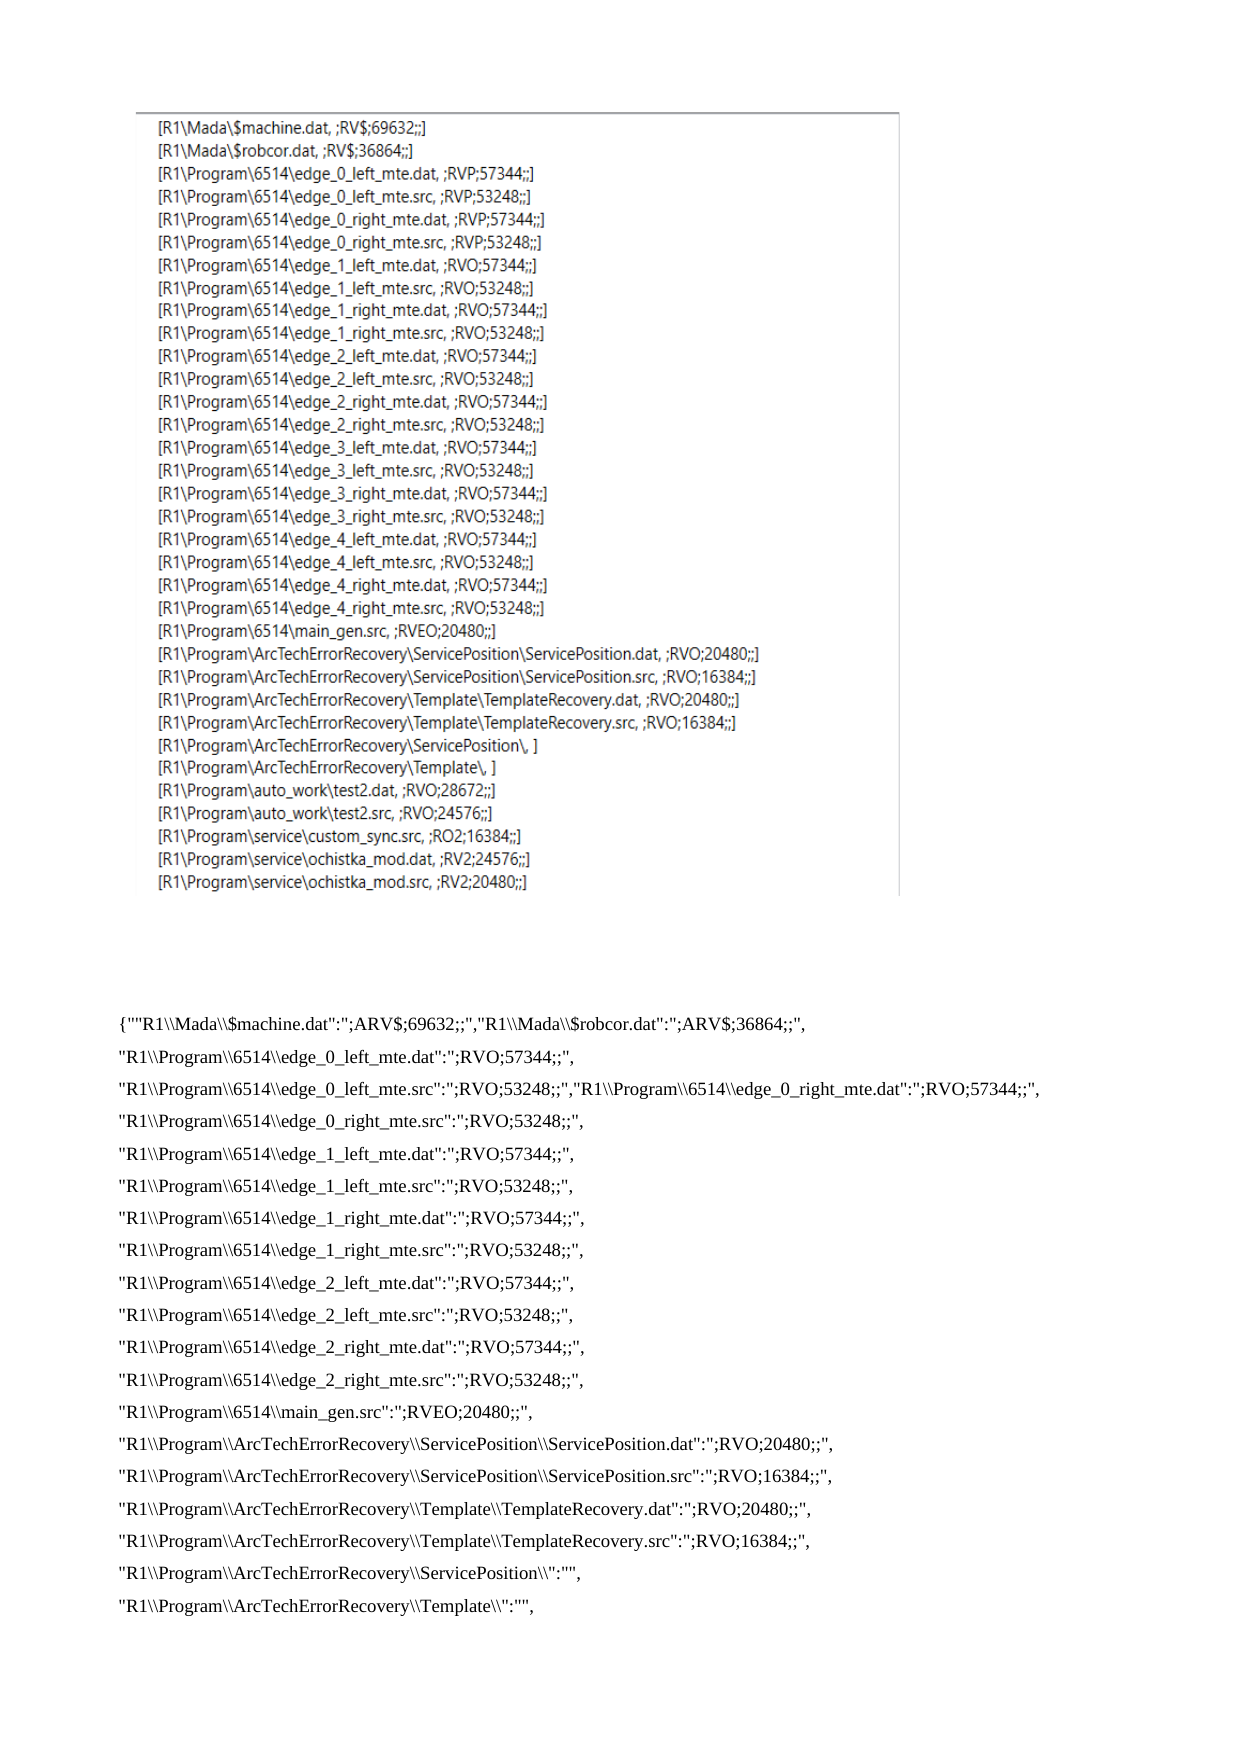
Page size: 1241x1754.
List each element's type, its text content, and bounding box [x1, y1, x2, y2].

text "R1\\Program\\6514\\edge_1_right_mte.src":";RVO;53248;;", [118, 1239, 1122, 1261]
text "R1\\Program\\ArcTechErrorRecovery\\ServicePosition\\ServicePosition.src":";RVO;16384;;", [118, 1465, 1122, 1487]
picture [135, 112, 900, 896]
text "R1\\Program\\ArcTechErrorRecovery\\Template\\TemplateRecovery.dat":";RVO;20480;;", [118, 1498, 1122, 1519]
text "R1\\Program\\6514\\edge_1_left_mte.dat":";RVO;57344;;", [118, 1142, 1122, 1164]
text "R1\\Program\\ArcTechErrorRecovery\\ServicePosition\\":"", [118, 1562, 1122, 1584]
text {""R1\\Mada\\$machine.dat":";ARV$;69632;;","R1\\Mada\\$robcor.dat":";ARV$;36864;;", [118, 1013, 1122, 1035]
text "R1\\Program\\ArcTechErrorRecovery\\Template\\":"", [118, 1594, 1122, 1616]
text "R1\\Program\\ArcTechErrorRecovery\\ServicePosition\\ServicePosition.dat":";RVO;20480;;", [118, 1433, 1122, 1455]
text "R1\\Program\\6514\\edge_2_left_mte.dat":";RVO;57344;;", [118, 1272, 1122, 1293]
text "R1\\Program\\6514\\edge_0_left_mte.dat":";RVO;57344;;", [118, 1046, 1122, 1067]
text "R1\\Program\\6514\\edge_1_right_mte.dat":";RVO;57344;;", [118, 1207, 1122, 1229]
text "R1\\Program\\6514\\edge_2_right_mte.src":";RVO;53248;;", [118, 1368, 1122, 1390]
text "R1\\Program\\ArcTechErrorRecovery\\Template\\TemplateRecovery.src":";RVO;16384;;", [118, 1530, 1122, 1552]
text "R1\\Program\\6514\\main_gen.src":";RVEO;20480;;", [118, 1401, 1122, 1422]
text "R1\\Program\\6514\\edge_2_left_mte.src":";RVO;53248;;", [118, 1304, 1122, 1326]
text "R1\\Program\\6514\\edge_2_right_mte.dat":";RVO;57344;;", [118, 1336, 1122, 1358]
text "R1\\Program\\6514\\edge_0_left_mte.src":";RVO;53248;;","R1\\Program\\6514\\edge_0_right_mte.dat":";RVO;57344;;", [118, 1078, 1122, 1099]
text "R1\\Program\\6514\\edge_1_left_mte.src":";RVO;53248;;", [118, 1175, 1122, 1196]
text "R1\\Program\\6514\\edge_0_right_mte.src":";RVO;53248;;", [118, 1110, 1122, 1132]
